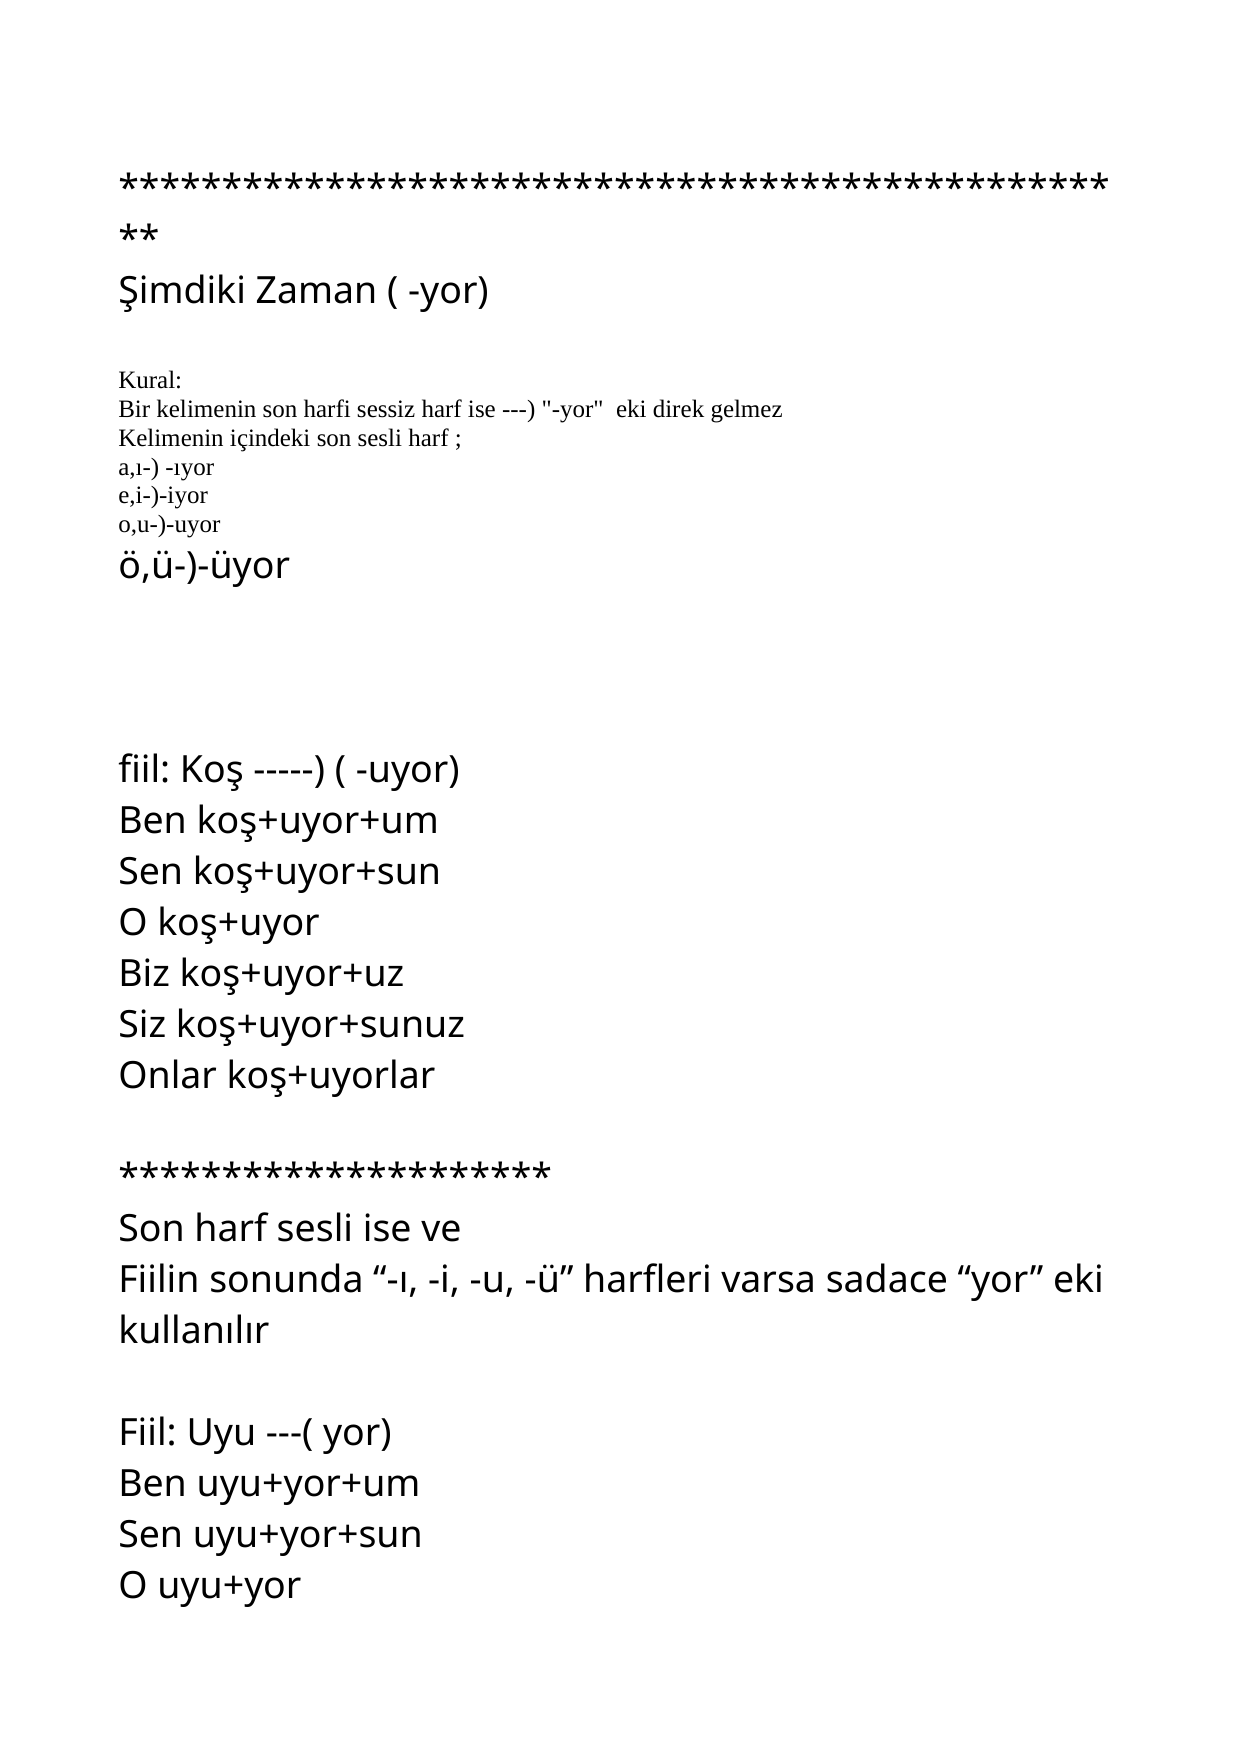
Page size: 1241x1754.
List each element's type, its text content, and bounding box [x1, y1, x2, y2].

text fiil: Koş -----) ( -uyor) [118, 742, 1122, 793]
text a,ı-) -ıyor [118, 452, 1122, 480]
text ************************************************** [118, 161, 1122, 263]
text Son harf sesli ise ve [118, 1201, 1122, 1252]
text Siz koş+uyor+sunuz [118, 997, 1122, 1048]
text ö,ü-)-üyor [118, 538, 1122, 589]
text Ben koş+uyor+um [118, 793, 1122, 844]
text Biz koş+uyor+uz [118, 946, 1122, 997]
text Fiilin sonunda “-ı, -i, -u, -ü” harfleri varsa sadace “yor” eki kullanılır [118, 1252, 1122, 1354]
text e,i-)-iyor [118, 480, 1122, 509]
text Sen koş+uyor+sun [118, 844, 1122, 895]
text Kural: [118, 365, 1122, 394]
text Kelimenin içindeki son sesli harf ; [118, 423, 1122, 452]
text o,u-)-uyor [118, 509, 1122, 538]
text Bir kelimenin son harfi sessiz harf ise ---) "-yor" eki direk gelmez [118, 394, 1122, 423]
text ********************* [118, 1150, 1122, 1201]
text Fiil: Uyu ---( yor) [118, 1406, 1122, 1457]
text Onlar koş+uyorlar [118, 1048, 1122, 1099]
text Sen uyu+yor+sun [118, 1508, 1122, 1559]
text O koş+uyor [118, 895, 1122, 946]
text Ben uyu+yor+um [118, 1457, 1122, 1508]
text Şimdiki Zaman ( -yor) [118, 263, 1122, 314]
text O uyu+yor [118, 1559, 1122, 1610]
